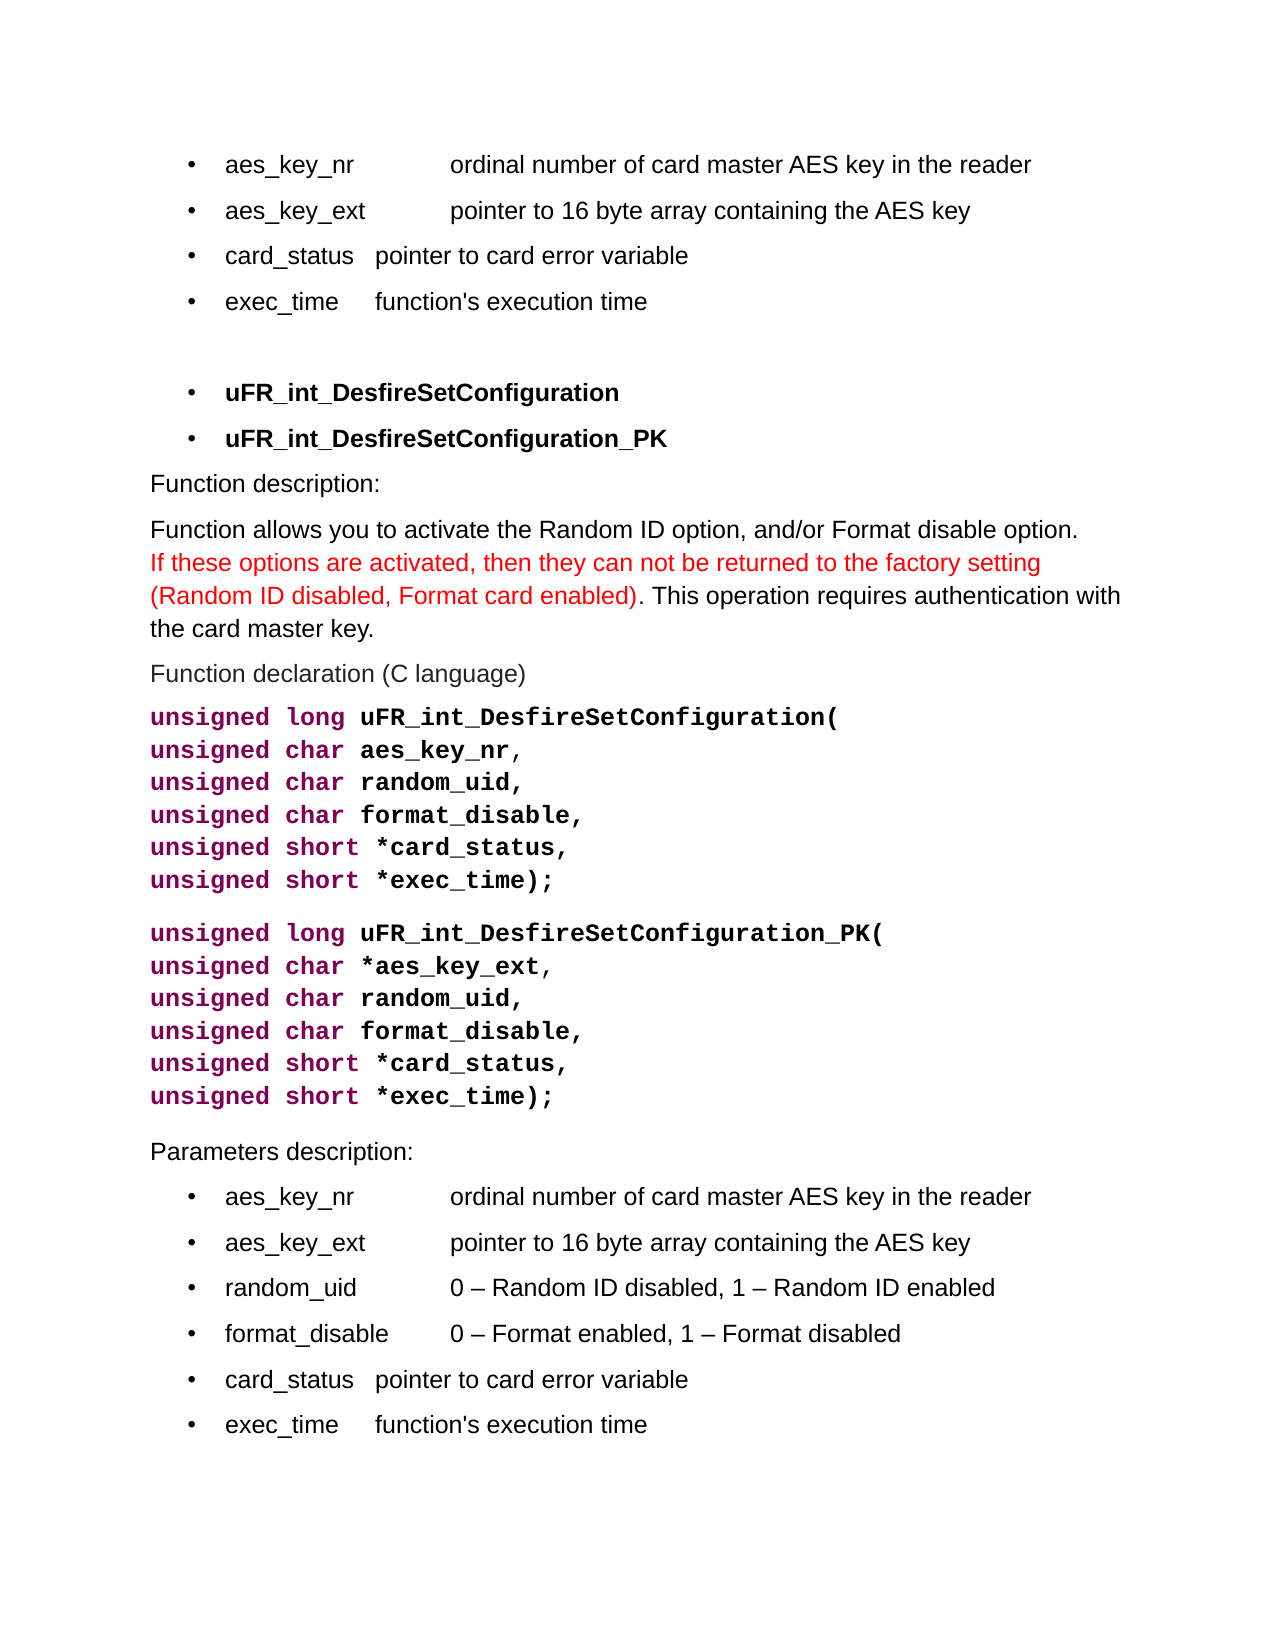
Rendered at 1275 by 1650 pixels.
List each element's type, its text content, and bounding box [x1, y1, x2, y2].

list aes_key_ext pointer to 16 byte array containing the AES key [187, 1228, 1125, 1257]
list exec_time function's execution time [187, 1410, 1125, 1439]
list card_status pointer to card error variable [187, 241, 1125, 270]
text Function allows you to activate the Random ID option, and/or Format disable option. If these options are activated, then they can not be returned to the factory setting (Random ID disabled, Format card enabled). This operation requires authentication with the card master key. [150, 515, 1125, 643]
list aes_key_nr ordinal number of card master AES key in the reader [187, 1182, 1125, 1211]
text Function description: [150, 469, 1125, 498]
list uFR_int_DesfireSetConfiguration_PK [187, 424, 1125, 452]
text unsigned long uFR_int_DesfireSetConfiguration_PK( unsigned char *aes_key_ext, unsigned char random_uid, unsigned char format_disable, unsigned short *card_status, unsigned short *exec_time); [150, 921, 1125, 1112]
list uFR_int_DesfireSetConfiguration [187, 378, 1125, 407]
list aes_key_ext pointer to 16 byte array containing the AES key [187, 196, 1125, 224]
list format_disable 0 – Format enabled, 1 – Format disabled [187, 1319, 1125, 1348]
list card_status pointer to card error variable [187, 1364, 1125, 1393]
list random_uid 0 – Random ID disabled, 1 – Random ID enabled [187, 1273, 1125, 1302]
text Function declaration (C language) [150, 659, 1125, 688]
list aes_key_nr ordinal number of card master AES key in the reader [187, 150, 1125, 179]
text Parameters description: [150, 1137, 1125, 1165]
list exec_time function's execution time [187, 287, 1125, 316]
text unsigned long uFR_int_DesfireSetConfiguration( unsigned char aes_key_nr, unsigned char random_uid, unsigned char format_disable, unsigned short *card_status, unsigned short *exec_time); [150, 705, 1125, 896]
